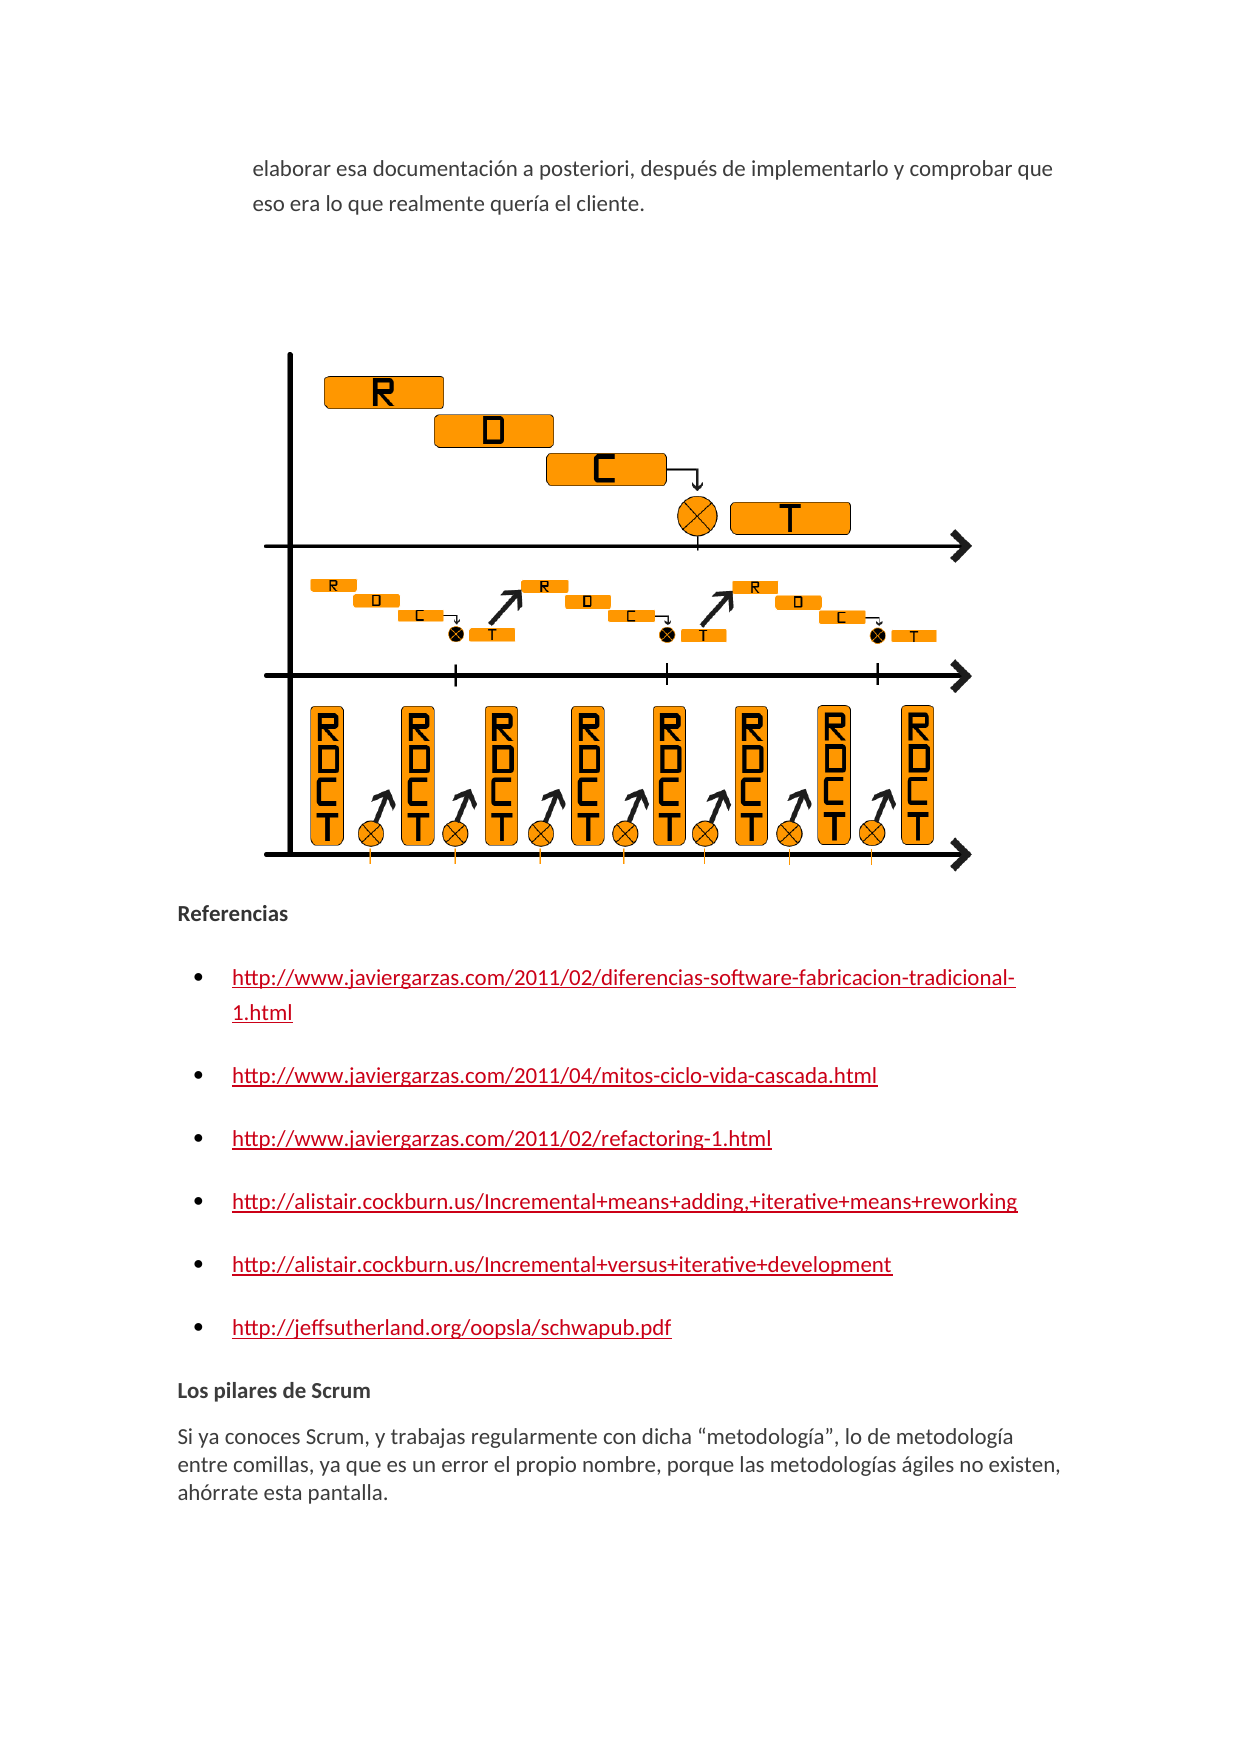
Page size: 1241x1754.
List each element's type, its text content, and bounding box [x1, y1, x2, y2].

list elaborar esa documentación a posteriori, después de implementarlo y comprobar que eso era lo que realmente quería el cliente. [215, 148, 1063, 218]
list http://www.javiergarzas.com/2011/04/mitos-ciclo-vida-cascada.html [194, 1054, 1063, 1089]
list http://alistair.cockburn.us/Incremental+means+adding,+iterative+means+reworking [194, 1180, 1063, 1215]
list http://alistair.cockburn.us/Incremental+versus+iterative+development [194, 1243, 1063, 1278]
text Los pilares de Scrum [177, 1369, 1063, 1404]
list http://www.javiergarzas.com/2011/02/diferencias-software-fabricacion-tradicional-1.html [194, 956, 1063, 1026]
text Referencias [177, 897, 1063, 927]
text Si ya conoces Scrum, y trabajas regularmente con dicha “metodología”, lo de metodología entre comillas, ya que es un error el propio nombre, porque las metodologías ágiles no existen, ahórrate esta pantalla. [177, 1422, 1063, 1506]
list http://www.javiergarzas.com/2011/02/refactoring-1.html [194, 1117, 1063, 1152]
list http://jeffsutherland.org/oopsla/schwapub.pdf [194, 1306, 1063, 1341]
